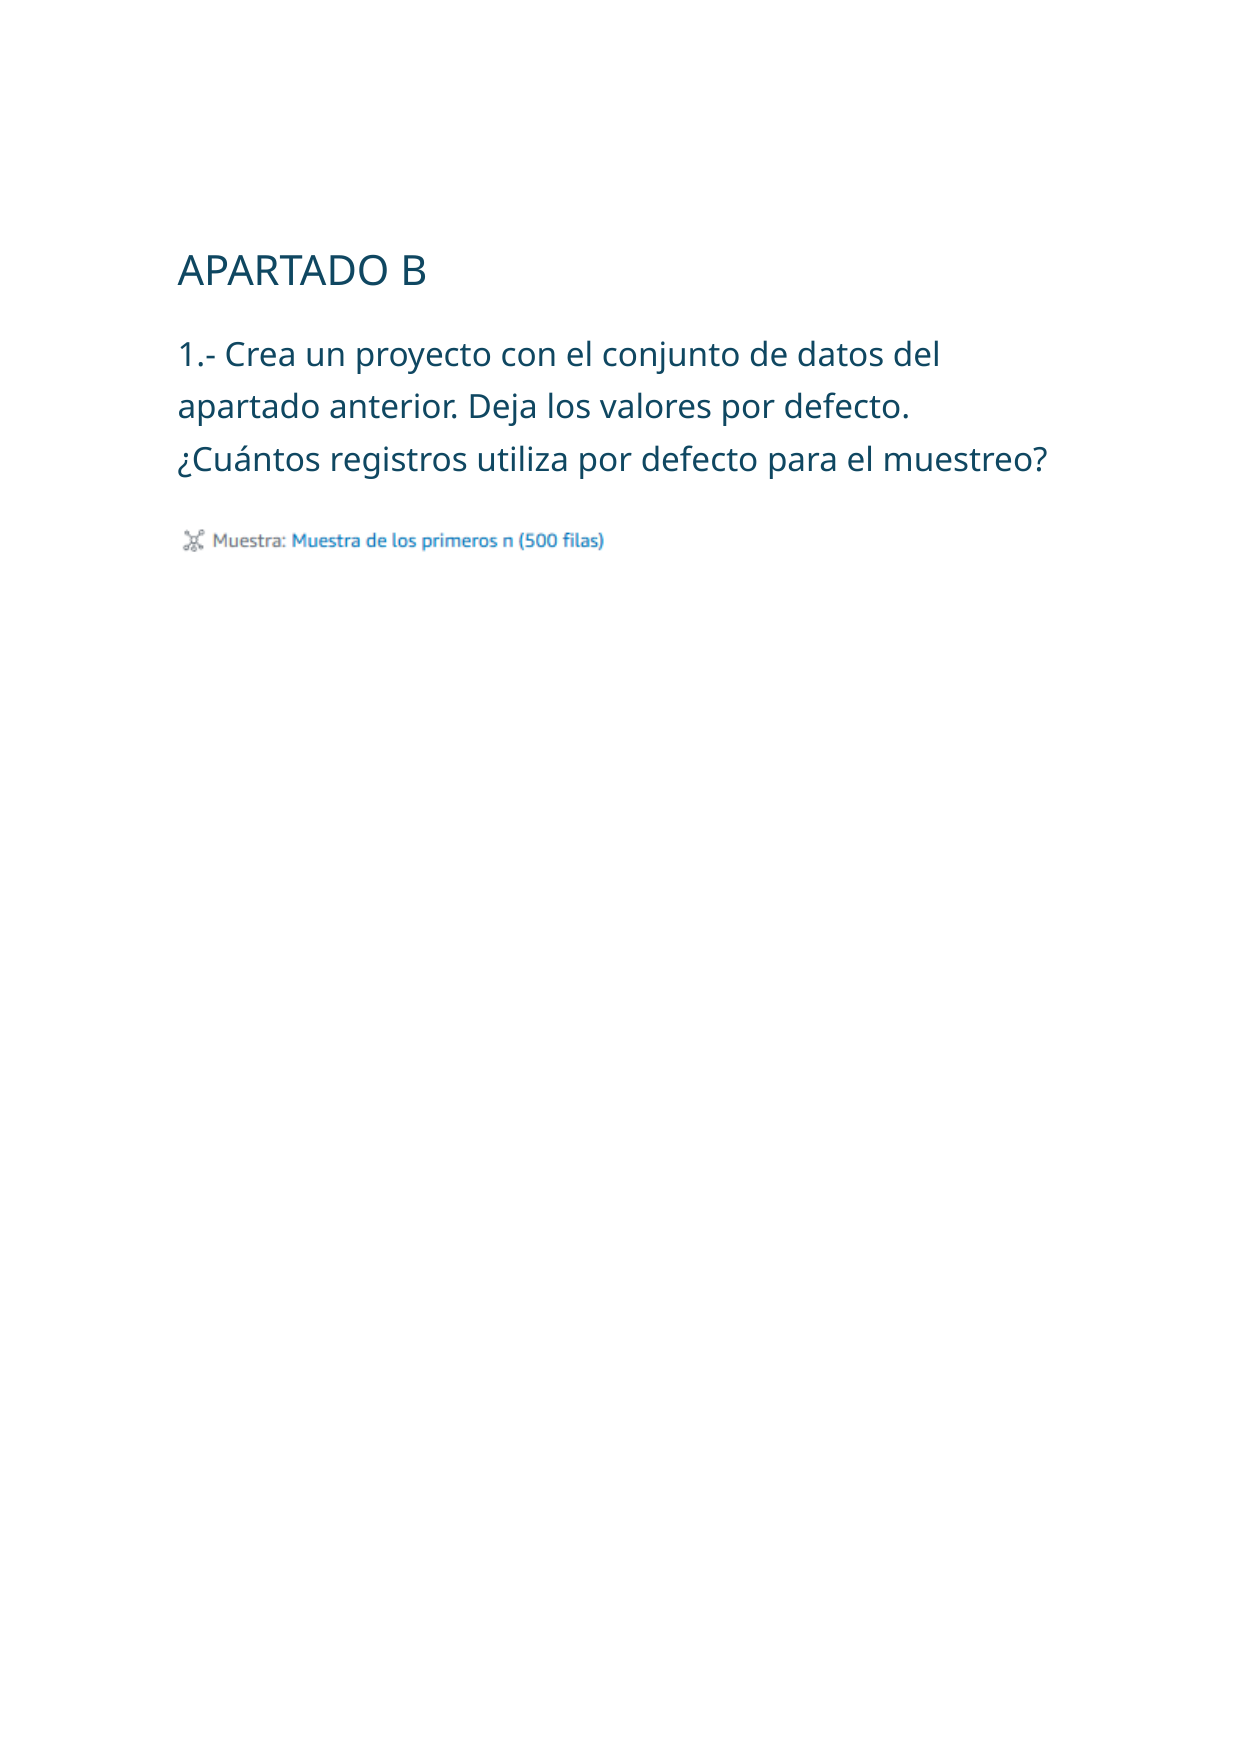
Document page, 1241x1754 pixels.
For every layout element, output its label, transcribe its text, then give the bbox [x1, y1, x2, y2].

subtitle 1.- Crea un proyecto con el conjunto de datos del apartado anterior. Deja los valores por defecto. ¿Cuántos registros utiliza por defecto para el muestreo? [177, 331, 1063, 481]
subtitle APARTADO B [177, 241, 1063, 298]
